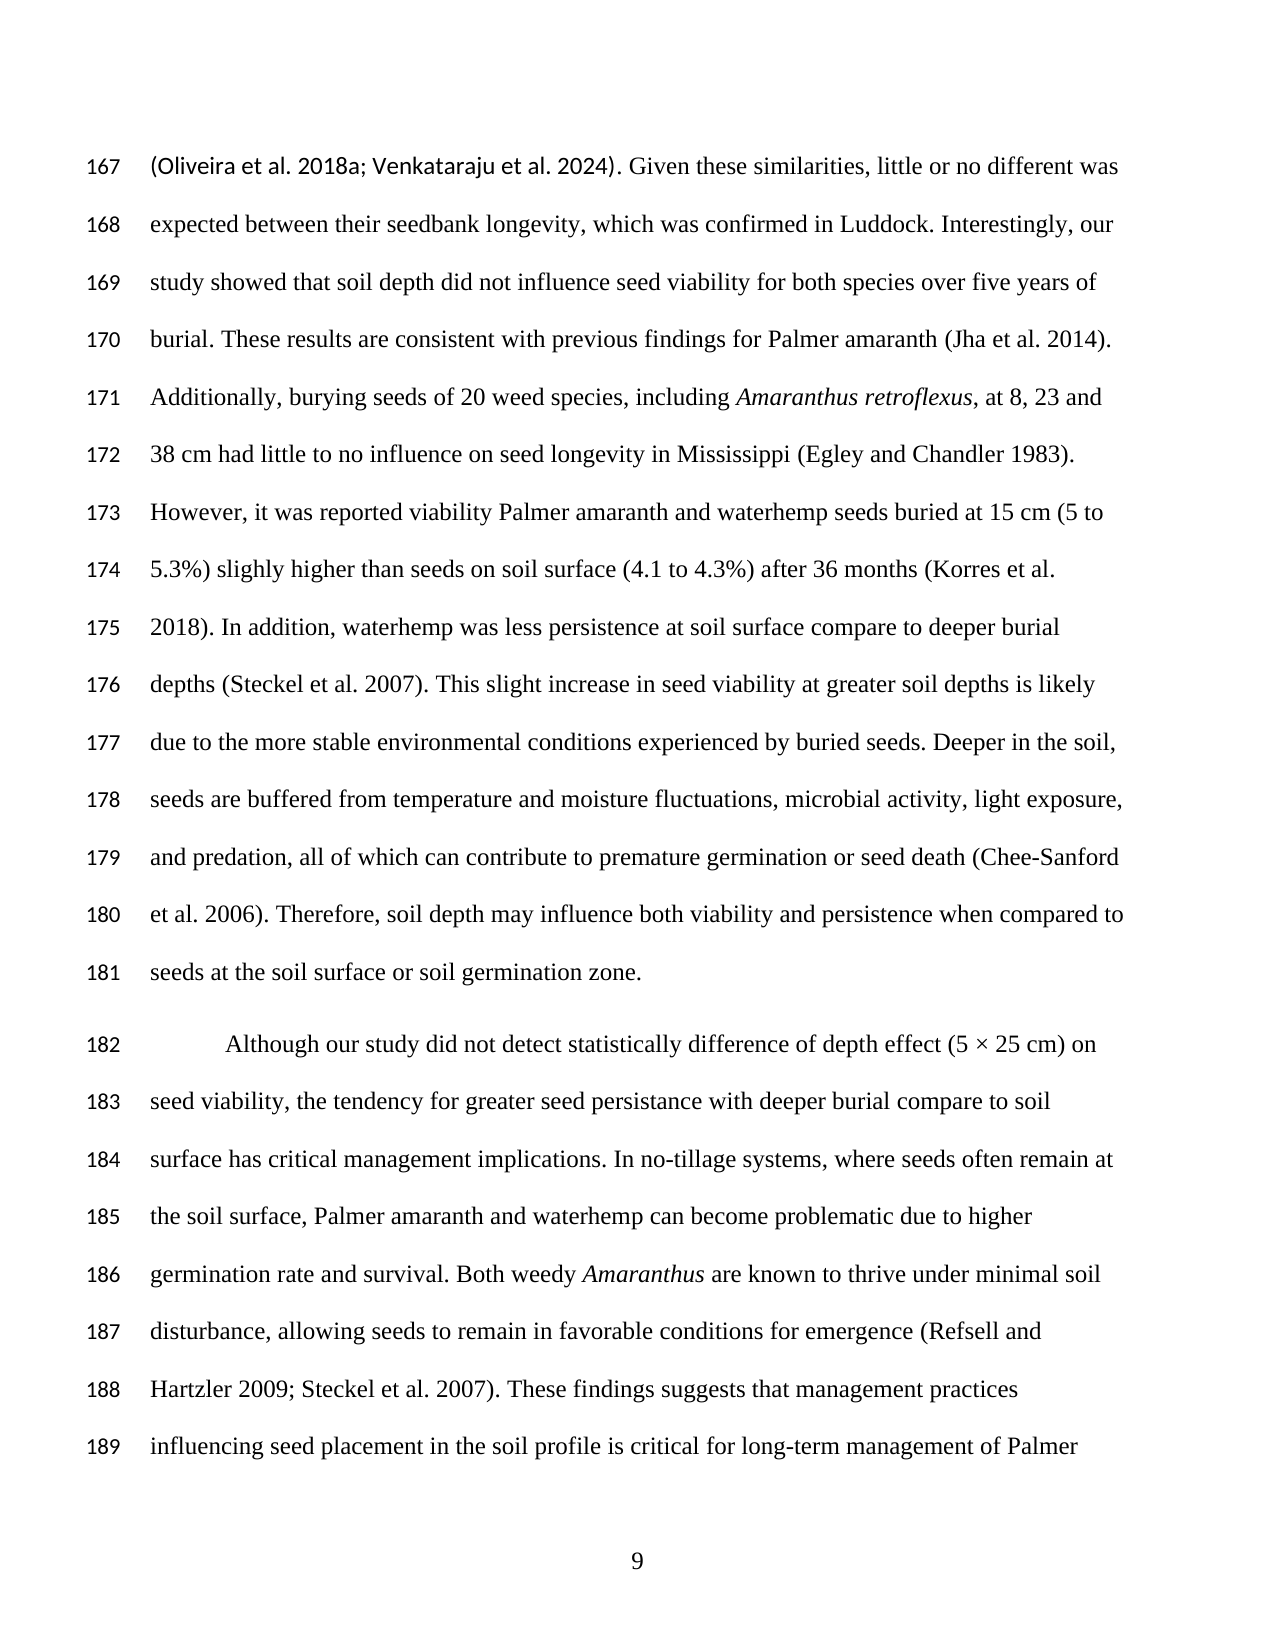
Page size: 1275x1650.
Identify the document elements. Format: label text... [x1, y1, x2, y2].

text Although our study did not detect statistically difference of depth effect (5 × 25 cm) on seed viability, the tendency for greater seed persistance with deeper burial compare to soil surface has critical management implications. In no-tillage systems, where seeds often remain at the soil surface, Palmer amaranth and waterhemp can become problematic due to higher germination rate and survival. Both weedy Amaranthus are known to thrive under minimal soil disturbance, allowing seeds to remain in favorable conditions for emergence (Refsell and Hartzler 2009; Steckel et al. 2007). These findings suggests that management practices influencing seed placement in the soil profile is critical for long-term management of Palmer [150, 1029, 1125, 1460]
text (Oliveira et al. 2018a; Venkataraju et al. 2024). Given these similarities, little or no different was expected between their seedbank longevity, which was confirmed in Luddock. Interestingly, our study showed that soil depth did not influence seed viability for both species over five years of burial. These results are consistent with previous findings for Palmer amaranth (Jha et al. 2014). Additionally, burying seeds of 20 weed species, including Amaranthus retroflexus, at 8, 23 and 38 cm had little to no influence on seed longevity in Mississippi (Egley and Chandler 1983). However, it was reported viability Palmer amaranth and waterhemp seeds buried at 15 cm (5 to 5.3%) slighly higher than seeds on soil surface (4.1 to 4.3%) after 36 months (Korres et al. 2018). In addition, waterhemp was less persistence at soil surface compare to deeper burial depths (Steckel et al. 2007). This slight increase in seed viability at greater soil depths is likely due to the more stable environmental conditions experienced by buried seeds. Deeper in the soil, seeds are buffered from temperature and moisture fluctuations, microbial activity, light exposure, and predation, all of which can contribute to premature germination or seed death (Chee-Sanford et al. 2006). Therefore, soil depth may influence both viability and persistence when compared to seeds at the soil surface or soil germination zone. [150, 150, 1125, 986]
